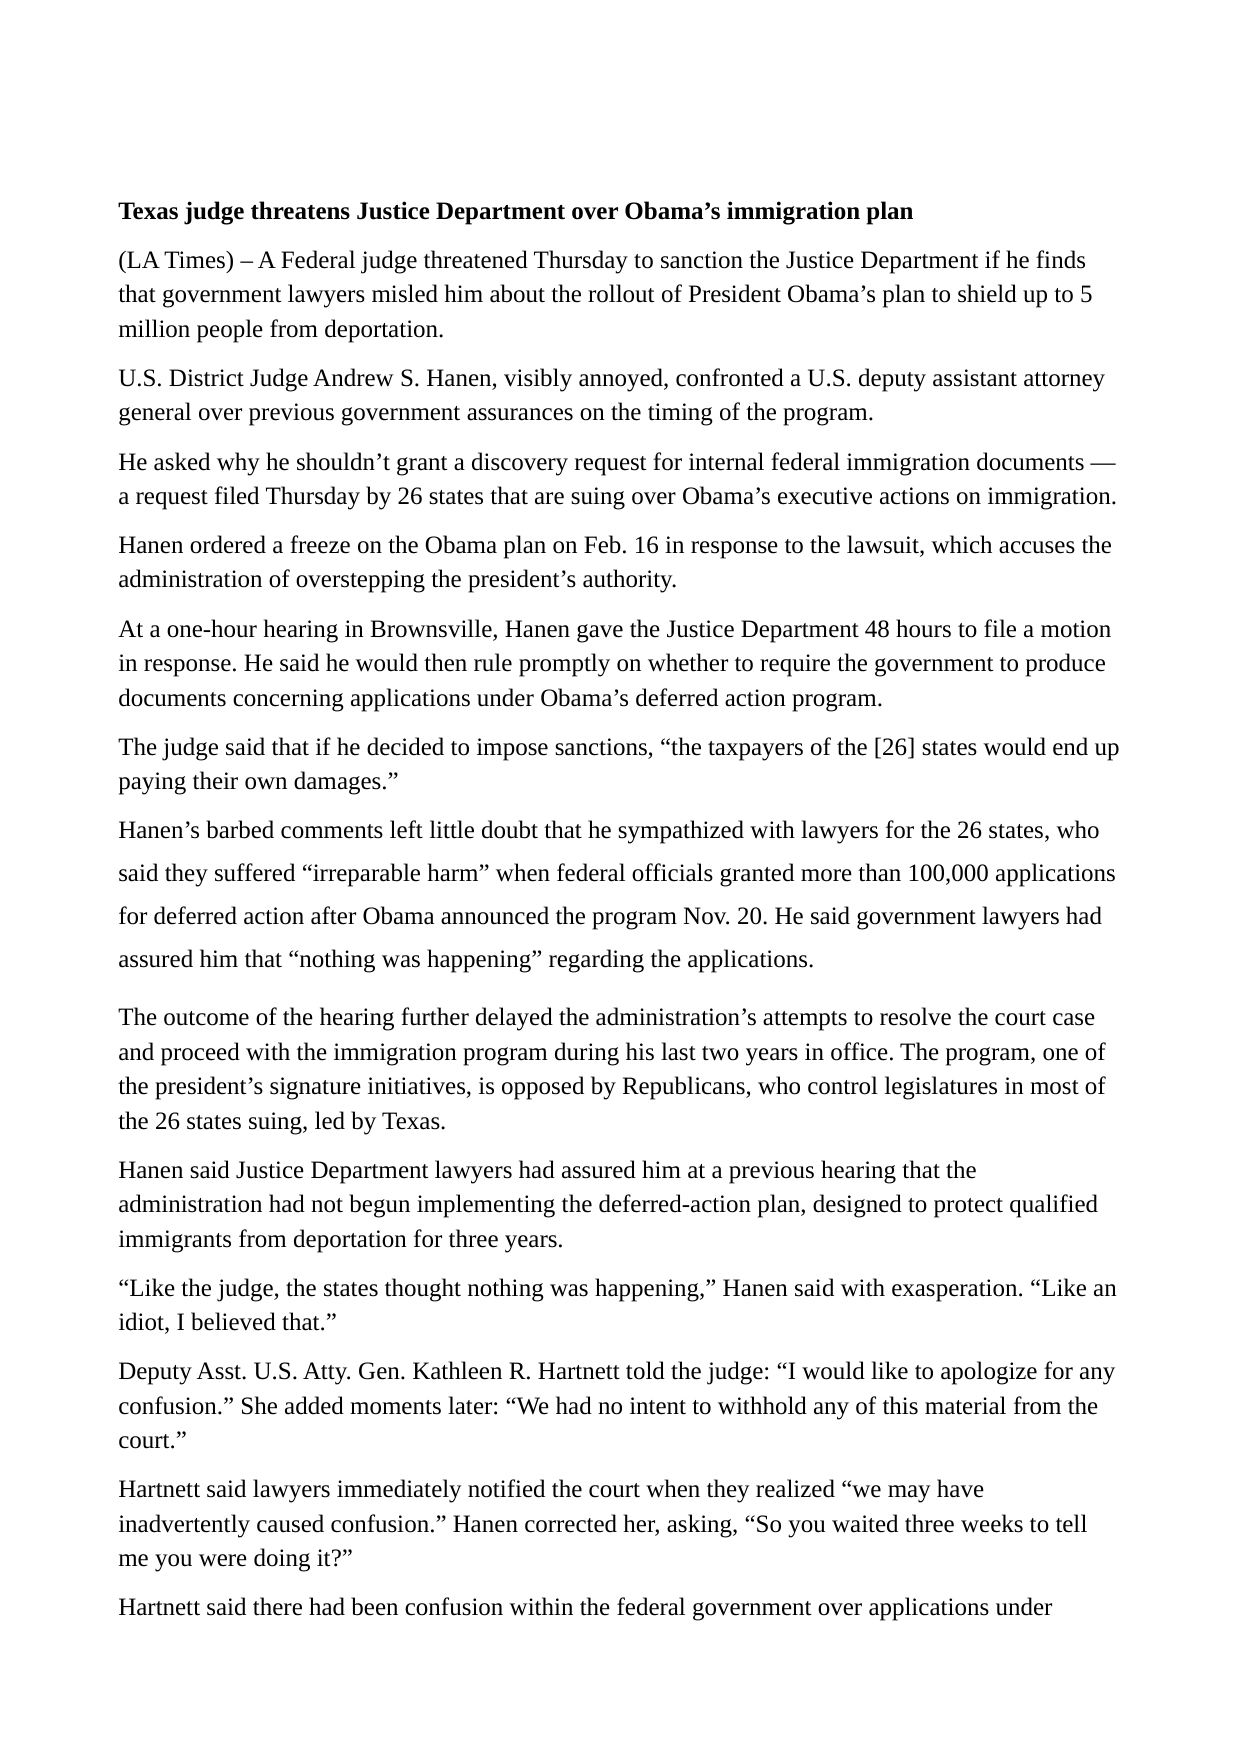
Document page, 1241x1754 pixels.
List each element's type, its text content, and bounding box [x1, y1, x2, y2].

text Deputy Asst. U.S. Atty. Gen. Kathleen R. Hartnett told the judge: “I would like to apologize for any confusion.” She added moments later: “We had no intent to withhold any of this material from the court.” [118, 1356, 1122, 1454]
text Hanen said Justice Department lawyers had assured him at a previous hearing that the administration had not begun implementing the deferred-action plan, designed to protect qualified immigrants from deportation for three years. [118, 1155, 1122, 1252]
text Hartnett said there had been confusion within the federal government over applications under [118, 1592, 1122, 1621]
text Hartnett said lawyers immediately notified the court when they realized “we may have inadvertently caused confusion.” Hanen corrected her, asking, “So you waited three weeks to tell me you were doing it?” [118, 1474, 1122, 1572]
text Texas judge threatens Justice Department over Obama’s immigration plan [118, 196, 1122, 225]
text “Like the judge, the states thought nothing was happening,” Hanen said with exasperation. “Like an idiot, I believed that.” [118, 1273, 1122, 1336]
text He asked why he shouldn’t grant a discovery request for internal federal immigration documents — a request filed Thursday by 26 states that are suing over Obama’s executive actions on immigration. [118, 447, 1122, 510]
text Hanen’s barbed comments left little doubt that he sympathized with lawyers for the 26 states, who said they suffered “irreparable harm” when federal officials granted more than 100,000 applications for deferred action after Obama announced the program Nov. 20. He said government lawyers had assured him that “nothing was happening” regarding the applications. [118, 815, 1122, 973]
text (LA Times) – A Federal judge threatened Thursday to sanction the Justice Department if he finds that government lawyers misled him about the rollout of President Obama’s plan to shield up to 5 million people from deportation. [118, 245, 1122, 343]
text At a one-hour hearing in Brownsville, Hanen gave the Justice Department 48 hours to file a motion in response. He said he would then rule promptly on whether to require the government to produce documents concerning applications under Obama’s deferred action program. [118, 614, 1122, 711]
text The outcome of the hearing further delayed the administration’s attempts to resolve the court case and proceed with the immigration program during his last two years in office. The program, one of the president’s signature initiatives, is opposed by Republicans, who control legislatures in most of the 26 states suing, led by Texas. [118, 1002, 1122, 1134]
text U.S. District Judge Andrew S. Hanen, visibly annoyed, confronted a U.S. deputy assistant attorney general over previous government assurances on the timing of the program. [118, 363, 1122, 426]
text The judge said that if he decided to impose sanctions, “the taxpayers of the [26] states would end up paying their own damages.” [118, 732, 1122, 795]
text Hanen ordered a freeze on the Obama plan on Feb. 16 in response to the lawsuit, which accuses the administration of overstepping the president’s authority. [118, 530, 1122, 593]
